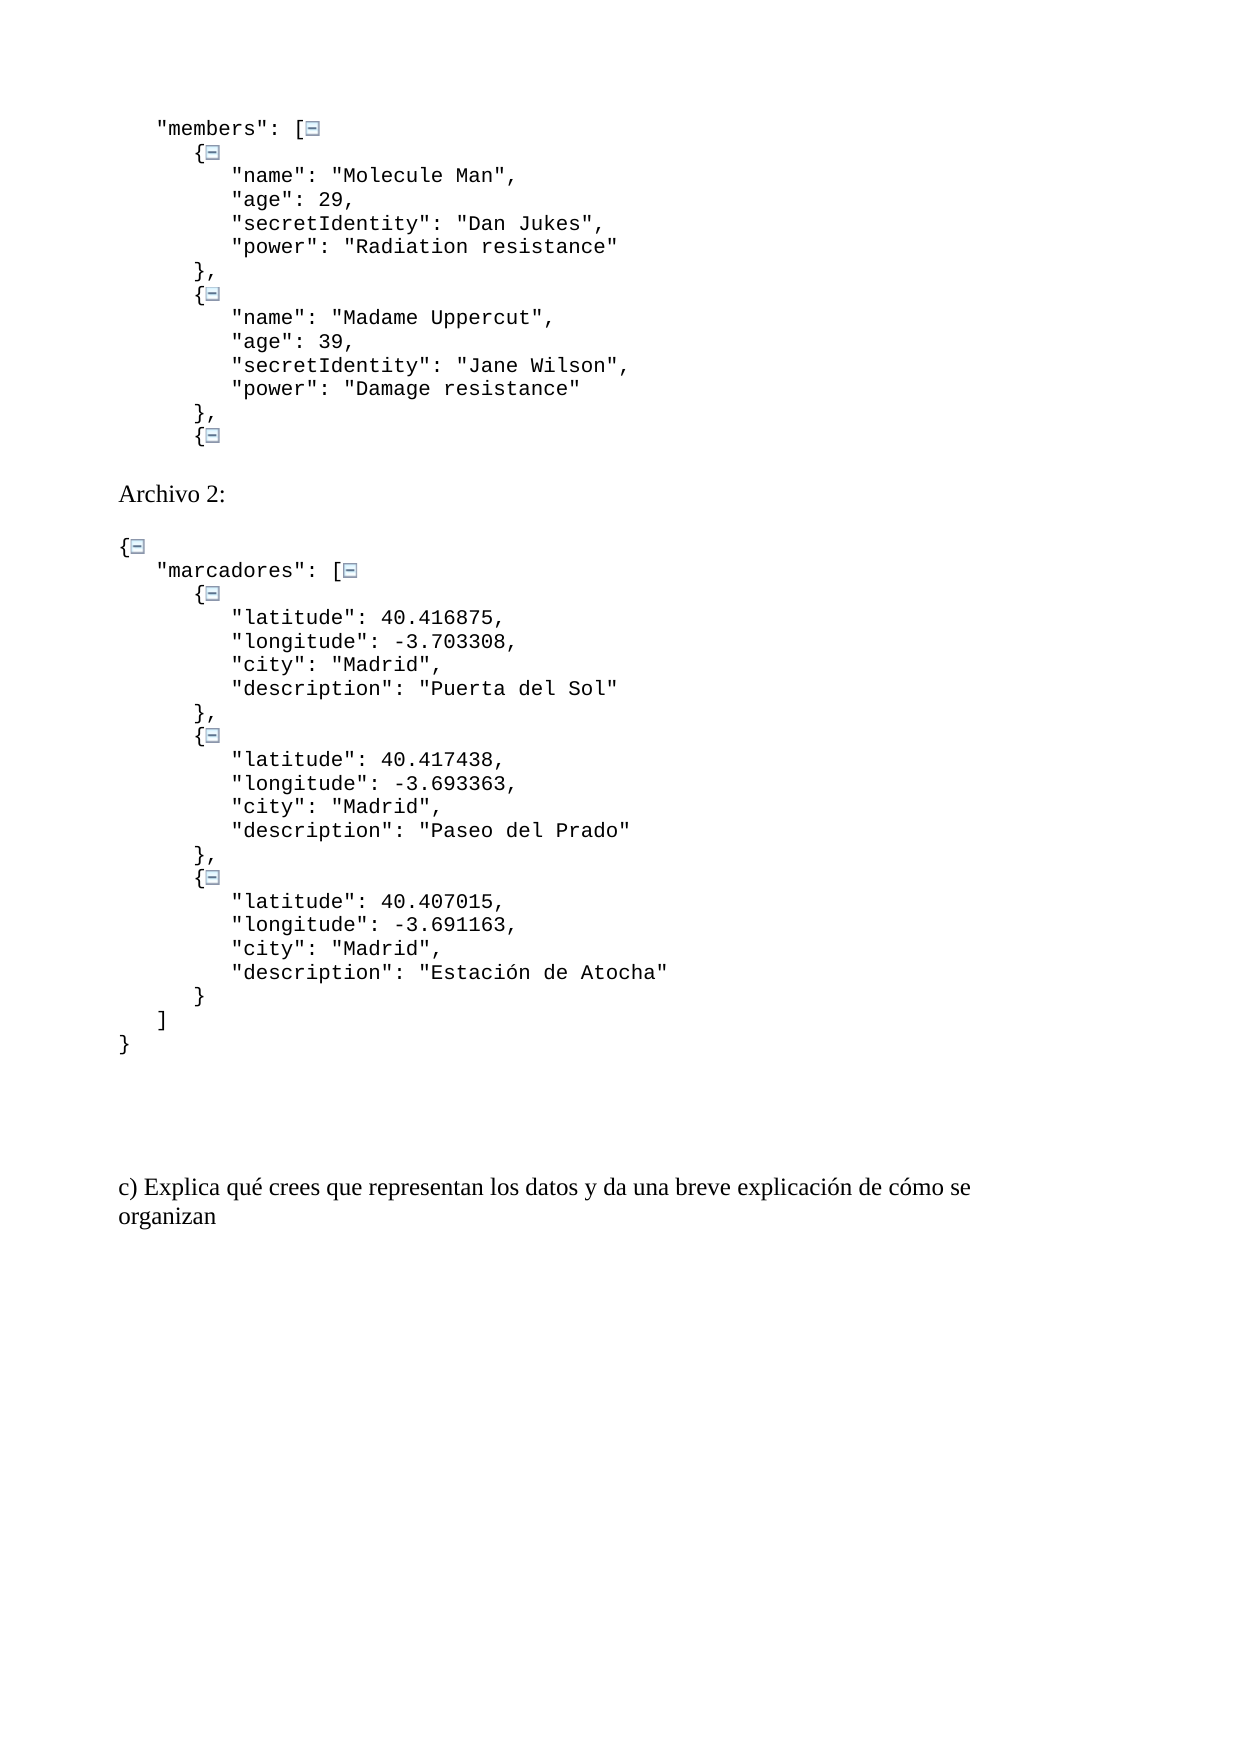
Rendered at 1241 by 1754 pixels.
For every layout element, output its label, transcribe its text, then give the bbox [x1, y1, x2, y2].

text { [118, 583, 1122, 607]
text "secretIdentity": "Dan Jukes", [118, 213, 1122, 236]
text "marcadores": [ [118, 560, 1122, 583]
picture [130, 539, 145, 554]
text }, [118, 702, 1122, 725]
text "power": "Damage resistance" [118, 378, 1122, 402]
picture [343, 563, 358, 578]
text }, [118, 843, 1122, 867]
text "description": "Puerta del Sol" [118, 678, 1122, 702]
text "longitude": -3.703308, [118, 631, 1122, 654]
text }, [118, 260, 1122, 284]
text { [118, 867, 1122, 891]
picture [205, 428, 220, 443]
text "description": "Estación de Atocha" [118, 962, 1122, 985]
text "longitude": -3.693363, [118, 773, 1122, 796]
text } [118, 985, 1122, 1009]
text "longitude": -3.691163, [118, 914, 1122, 938]
text "latitude": 40.407015, [118, 891, 1122, 914]
text "power": "Radiation resistance" [118, 236, 1122, 260]
text } [118, 1033, 1122, 1056]
text "age": 29, [118, 189, 1122, 213]
picture [205, 728, 220, 743]
text { [118, 426, 1122, 449]
text "name": "Molecule Man", [118, 165, 1122, 189]
text "age": 39, [118, 331, 1122, 354]
text "name": "Madame Uppercut", [118, 307, 1122, 331]
text organizan [118, 1201, 1122, 1229]
picture [205, 870, 220, 885]
text { [118, 536, 1122, 560]
picture [205, 586, 220, 601]
text "city": "Madrid", [118, 938, 1122, 962]
text }, [118, 402, 1122, 426]
text "city": "Madrid", [118, 654, 1122, 678]
text { [118, 142, 1122, 165]
text "latitude": 40.416875, [118, 607, 1122, 631]
picture [305, 121, 320, 136]
text { [118, 725, 1122, 749]
text "latitude": 40.417438, [118, 749, 1122, 773]
text c) Explica qué crees que representan los datos y da una breve explicación de cómo se [118, 1172, 1122, 1201]
text "description": "Paseo del Prado" [118, 820, 1122, 843]
text "members": [ [118, 118, 1122, 142]
picture [205, 287, 220, 301]
text ] [118, 1009, 1122, 1033]
text "secretIdentity": "Jane Wilson", [118, 354, 1122, 378]
picture [205, 145, 220, 160]
text Archivo 2: [118, 479, 1122, 507]
text { [118, 284, 1122, 307]
text "city": "Madrid", [118, 796, 1122, 820]
